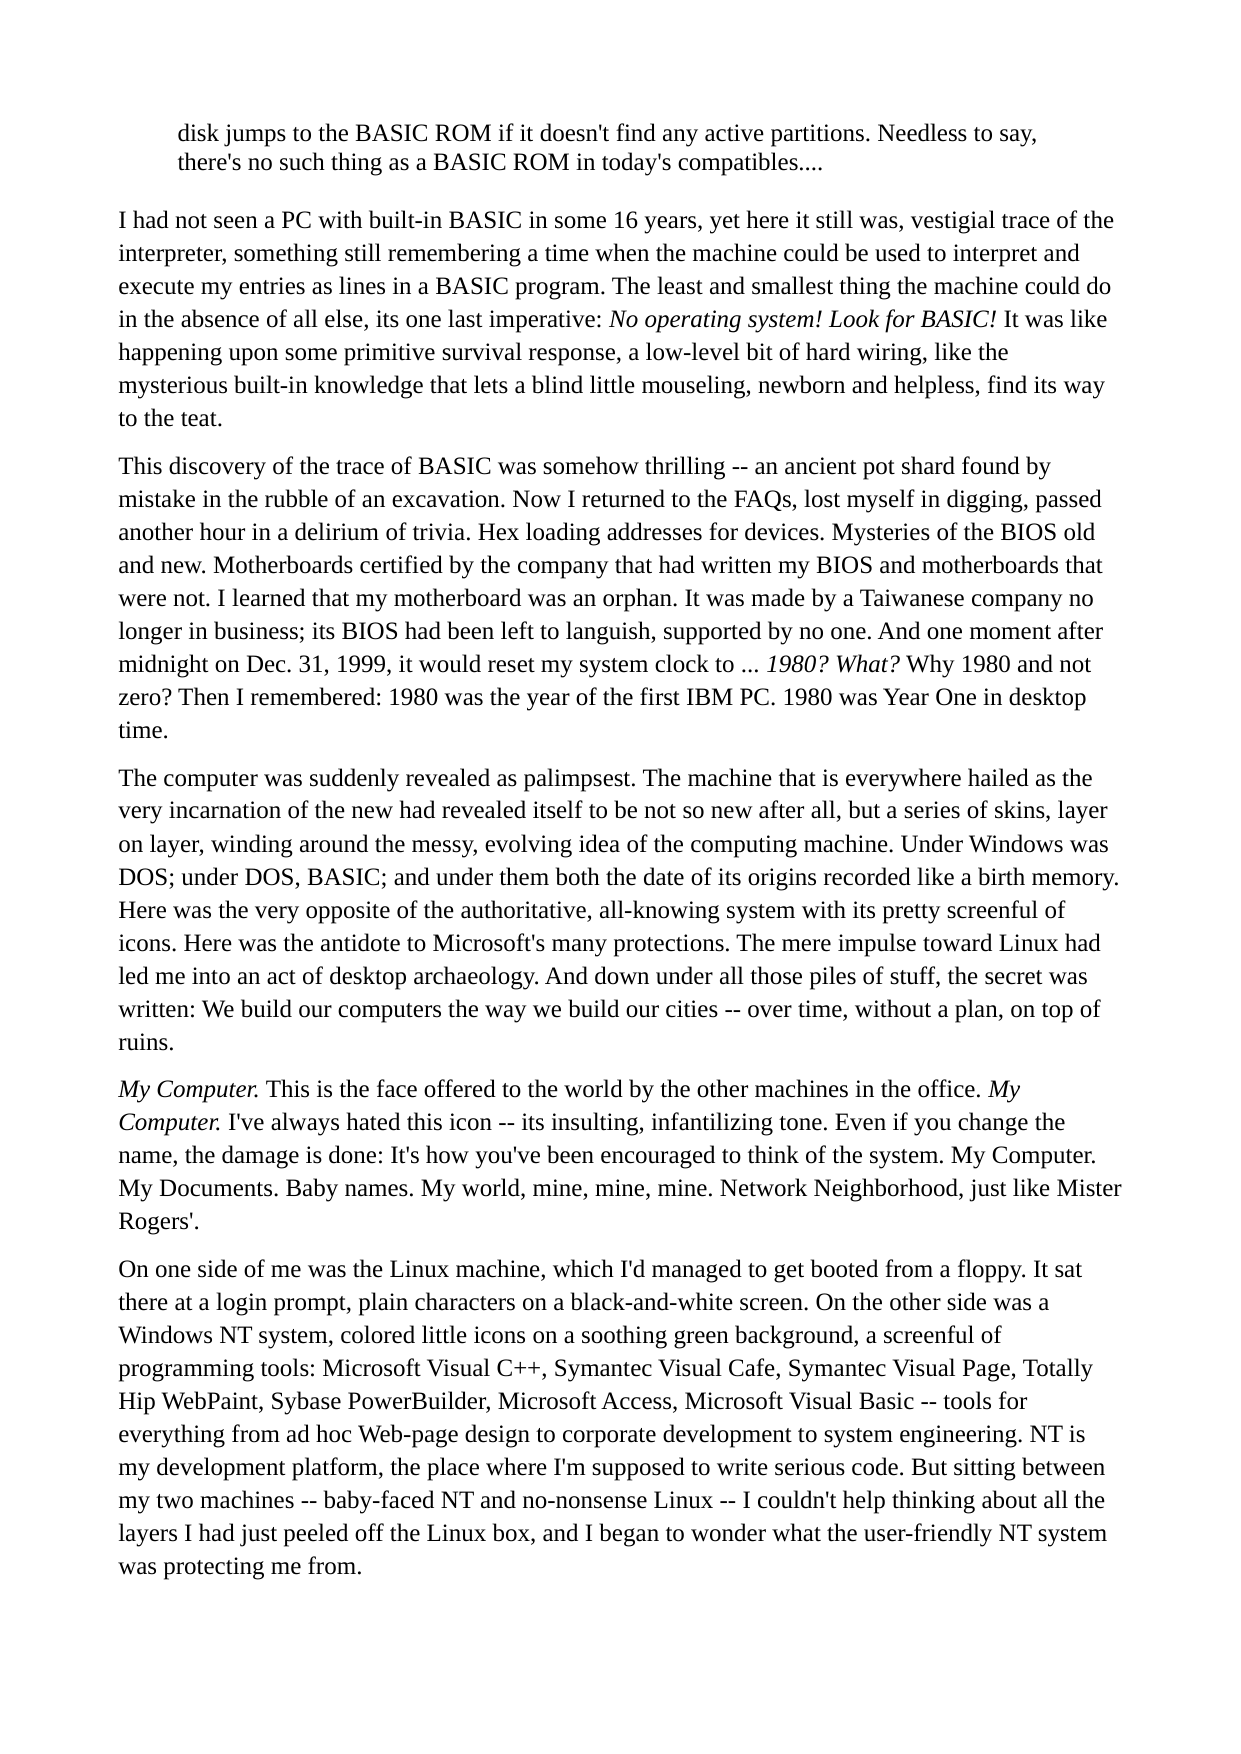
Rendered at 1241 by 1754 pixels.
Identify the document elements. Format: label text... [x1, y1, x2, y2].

text I had not seen a PC with built-in BASIC in some 16 years, yet here it still was, vestigial trace of the interpreter, something still remembering a time when the machine could be used to interpret and execute my entries as lines in a BASIC program. The least and smallest thing the machine could do in the absence of all else, its one last imperative: No operating system! Look for BASIC! It was like happening upon some primitive survival response, a low-level bit of hard wiring, like the mysterious built-in knowledge that lets a blind little mouseling, newborn and helpless, find its way to the teat. [118, 205, 1122, 432]
text This discovery of the trace of BASIC was somehow thrilling -- an ancient pot shard found by mistake in the rubble of an excavation. Now I returned to the FAQs, lost myself in digging, passed another hour in a delirium of trivia. Hex loading addresses for devices. Mysteries of the BIOS old and new. Motherboards certified by the company that had written my BIOS and motherboards that were not. I learned that my motherboard was an orphan. It was made by a Taiwanese company no longer in business; its BIOS had been left to languish, supported by no one. And one moment after midnight on Dec. 31, 1999, it would reset my system clock to ... 1980? What? Why 1980 and not zero? Then I remembered: 1980 was the year of the first IBM PC. 1980 was Year One in desktop time. [118, 451, 1122, 744]
text On one side of me was the Linux machine, which I'd managed to get booted from a floppy. It sat there at a login prompt, plain characters on a black-and-white screen. On the other side was a Windows NT system, colored little icons on a soothing green background, a screenful of programming tools: Microsoft Visual C++, Symantec Visual Cafe, Symantec Visual Page, Totally Hip WebPaint, Sybase PowerBuilder, Microsoft Access, Microsoft Visual Basic -- tools for everything from ad hoc Web-page design to corporate development to system engineering. NT is my development platform, the place where I'm supposed to write serious code. But sitting between my two machines -- baby-faced NT and no-nonsense Linux -- I couldn't help thinking about all the layers I had just peeled off the Linux box, and I began to wonder what the user-friendly NT system was protecting me from. [118, 1254, 1122, 1580]
text disk jumps to the BASIC ROM if it doesn't find any active partitions. Needless to say, there's no such thing as a BASIC ROM in today's compatibles.... [177, 118, 1063, 176]
text The computer was suddenly revealed as palimpsest. The machine that is everywhere hailed as the very incarnation of the new had revealed itself to be not so new after all, but a series of skins, layer on layer, winding around the messy, evolving idea of the computing machine. Under Windows was DOS; under DOS, BASIC; and under them both the date of its origins recorded like a birth memory. Here was the very opposite of the authoritative, all-knowing system with its pretty screenful of icons. Here was the antidote to Microsoft's many protections. The mere impulse toward Linux had led me into an act of desktop archaeology. And down under all those piles of stuff, the secret was written: We build our computers the way we build our cities -- over time, without a plan, on top of ruins. [118, 763, 1122, 1056]
text My Computer. This is the face offered to the world by the other machines in the office. My Computer. I've always hated this icon -- its insulting, infantilizing tone. Even if you change the name, the damage is done: It's how you've been encouraged to think of the system. My Computer. My Documents. Baby names. My world, mine, mine, mine. Network Neighborhood, just like Mister Rogers'. [118, 1074, 1122, 1235]
